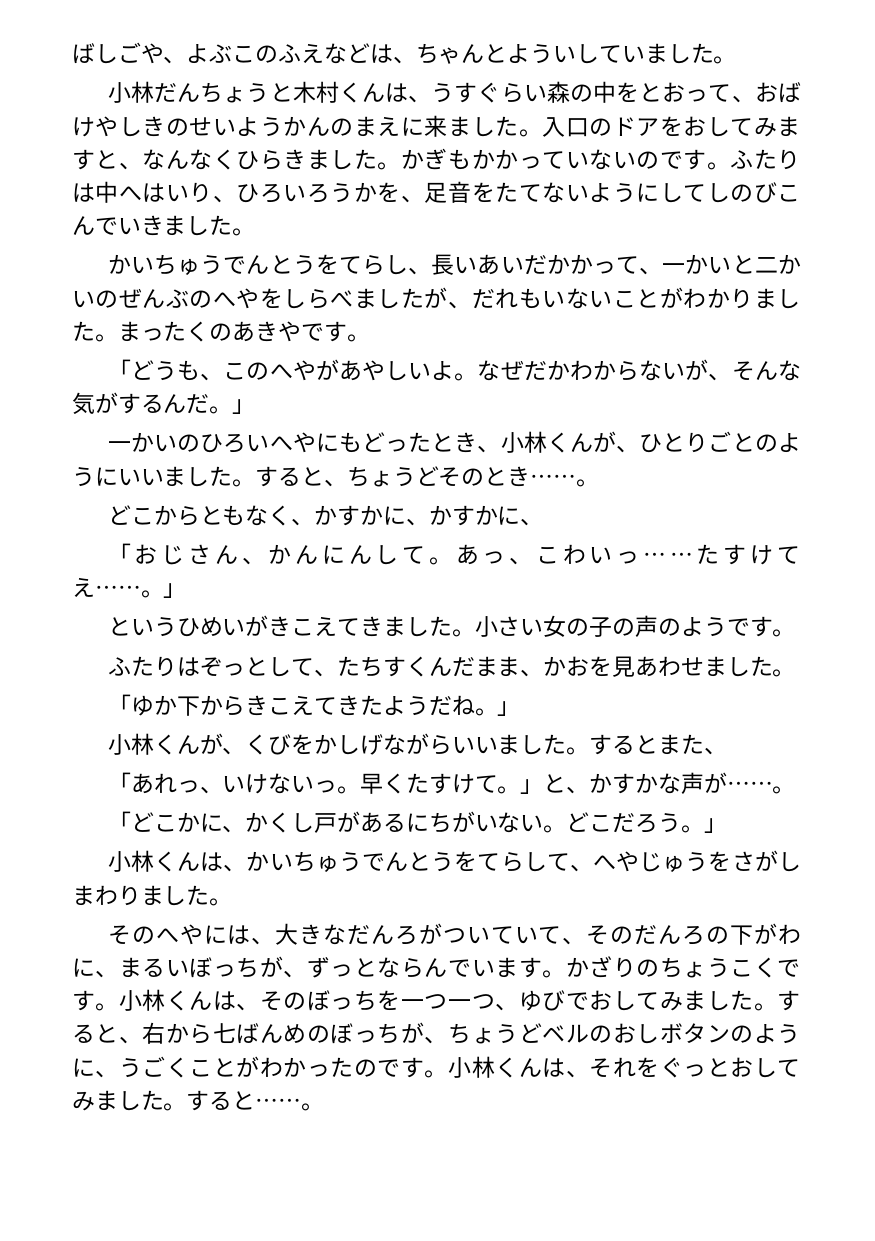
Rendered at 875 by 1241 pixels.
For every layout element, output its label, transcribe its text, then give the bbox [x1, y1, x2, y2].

text ふたりはぞっとして、たちすくんだまま、かおを見あわせました。 [72, 648, 802, 682]
text 「あれっ、いけないっ。早くたすけて。」と、かすかな声が……。 [72, 766, 802, 799]
text 小林だんちょうと木村くんは、うすぐらい森の中をとおって、おばけやしきのせいようかんのまえに来ました。入口のドアをおしてみますと、なんなくひらきました。かぎもかかっていないのです。ふたりは中へはいり、ひろいろうかを、足音をたてないようにしてしのびこんでいきました。 [72, 75, 802, 241]
text というひめいがきこえてきました。小さい女の子の声のようです。 [72, 609, 802, 642]
text 小林くんは、かいちゅうでんとうをてらして、へやじゅうをさがしまわりました。 [72, 844, 802, 911]
text 「どこかに、かくし戸があるにちがいない。どこだろう。」 [72, 805, 802, 838]
text ばしごや、よぶこのふえなどは、ちゃんとよういしていました。 [72, 36, 802, 69]
text そのへやには、大きなだんろがついていて、そのだんろの下がわに、まるいぼっちが、ずっとならんでいます。かざりのちょうこくです。小林くんは、そのぼっちを一つ一つ、ゆびでおしてみました。すると、右から七ばんめのぼっちが、ちょうどベルのおしボタンのように、うごくことがわかったのです。小林くんは、それをぐっとおしてみました。すると……。 [72, 917, 802, 1116]
text 小林くんが、くびをかしげながらいいました。するとまた、 [72, 727, 802, 760]
text かいちゅうでんとうをてらし、長いあいだかかって、一かいと二かいのぜんぶのへやをしらべましたが、だれもいないことがわかりました。まったくのあきやです。 [72, 247, 802, 347]
text どこからともなく、かすかに、かすかに、 [72, 498, 802, 531]
text 「ゆか下からきこえてきたようだね。」 [72, 688, 802, 721]
text 「おじさん、かんにんして。あっ、こわいっ……たすけてえ……。」 [72, 537, 802, 603]
text 一かいのひろいへやにもどったとき、小林くんが、ひとりごとのようにいいました。すると、ちょうどそのとき……。 [72, 425, 802, 492]
text 「どうも、このへやがあやしいよ。なぜだかわからないが、そんな気がするんだ。」 [72, 353, 802, 419]
